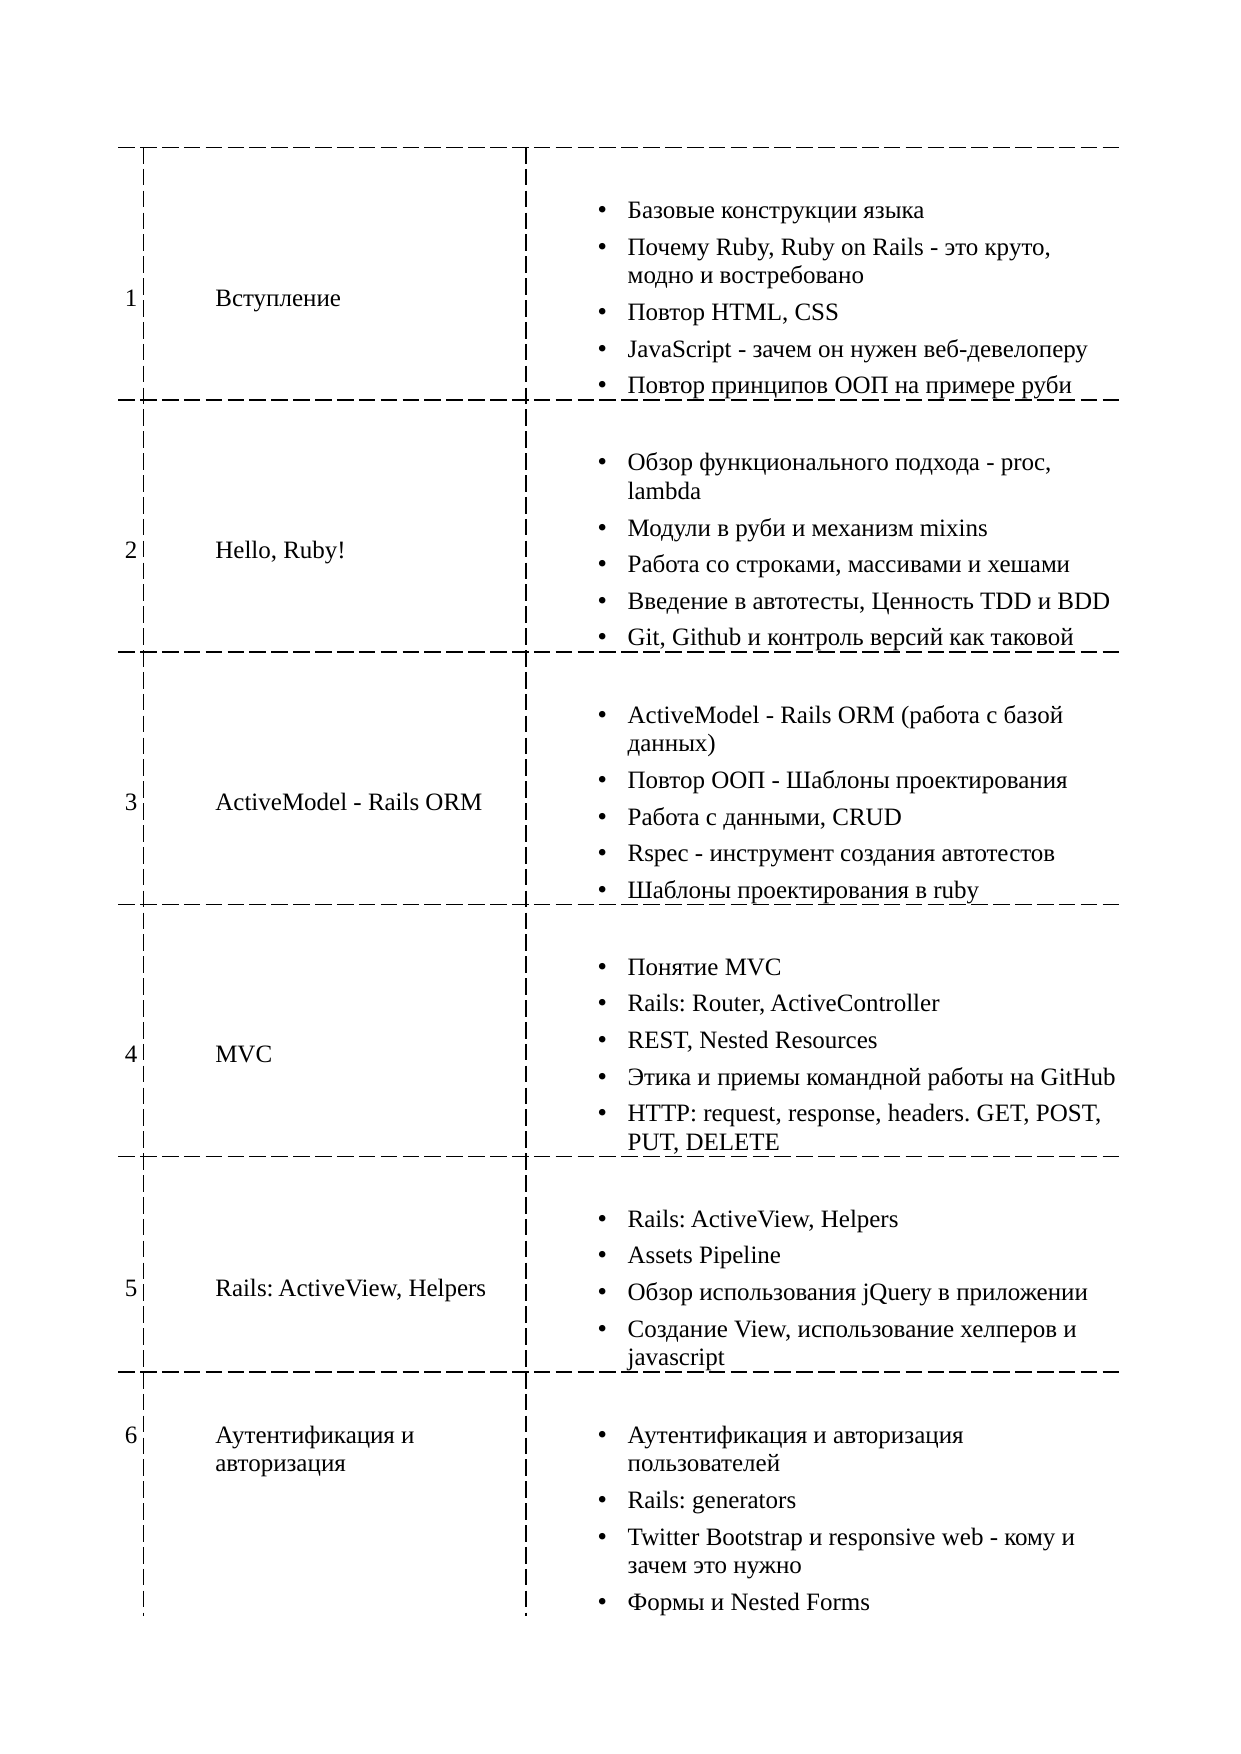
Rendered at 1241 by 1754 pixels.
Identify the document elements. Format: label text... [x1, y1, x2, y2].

table_cell Rails: ActiveView, Helpers Assets Pipeline Обзор использования jQuery в приложении Создание View, использование хелперов и javascript [526, 1156, 1122, 1371]
table_cell Hello, Ruby! [143, 399, 526, 651]
table_cell Аутентификация и авторизация [143, 1371, 526, 1616]
table_cell MVC [143, 904, 526, 1156]
table_cell 6 [118, 1371, 143, 1616]
table_cell 3 [118, 651, 143, 903]
table_cell 2 [118, 399, 143, 651]
table_cell ActiveModel - Rails ORM (работа с базой данных) Повтор ООП - Шаблоны проектирования Работа с данными, CRUD Rspec - инструмент создания автотестов Шаблоны проектирования в ruby [526, 651, 1122, 903]
table_cell 5 [118, 1156, 143, 1371]
table_header 1 [118, 147, 143, 399]
table_cell 4 [118, 904, 143, 1156]
table_header Базовые конструкции языка Почему Ruby, Ruby on Rails - это круто, модно и востребовано Повтор HTML, CSS JavaScript - зачем он нужен веб-девелоперу Повтор принципов ООП на примере руби [526, 147, 1122, 399]
table_cell Обзор функционального подхода - proc, lambda Модули в руби и механизм mixins Работа со строками, массивами и хешами Введение в автотесты, Ценность TDD и BDD Git, Github и контроль версий как таковой [526, 399, 1122, 651]
table_cell ActiveModel - Rails ORM [143, 651, 526, 903]
table_cell Rails: ActiveView, Helpers [143, 1156, 526, 1371]
table_cell Аутентификация и авторизация пользователей Rails: generators Twitter Bootstrap и responsive web - кому и зачем это нужно Формы и Nested Forms Devise - гем для аутентификации [526, 1371, 1122, 1616]
table_header Вступление [143, 147, 526, 399]
table_cell Понятие MVC Rails: Router, ActiveController REST, Nested Resources Этика и приемы командной работы на GitHub HTTP: request, response, headers. GET, POST, PUT, DELETE [526, 904, 1122, 1156]
